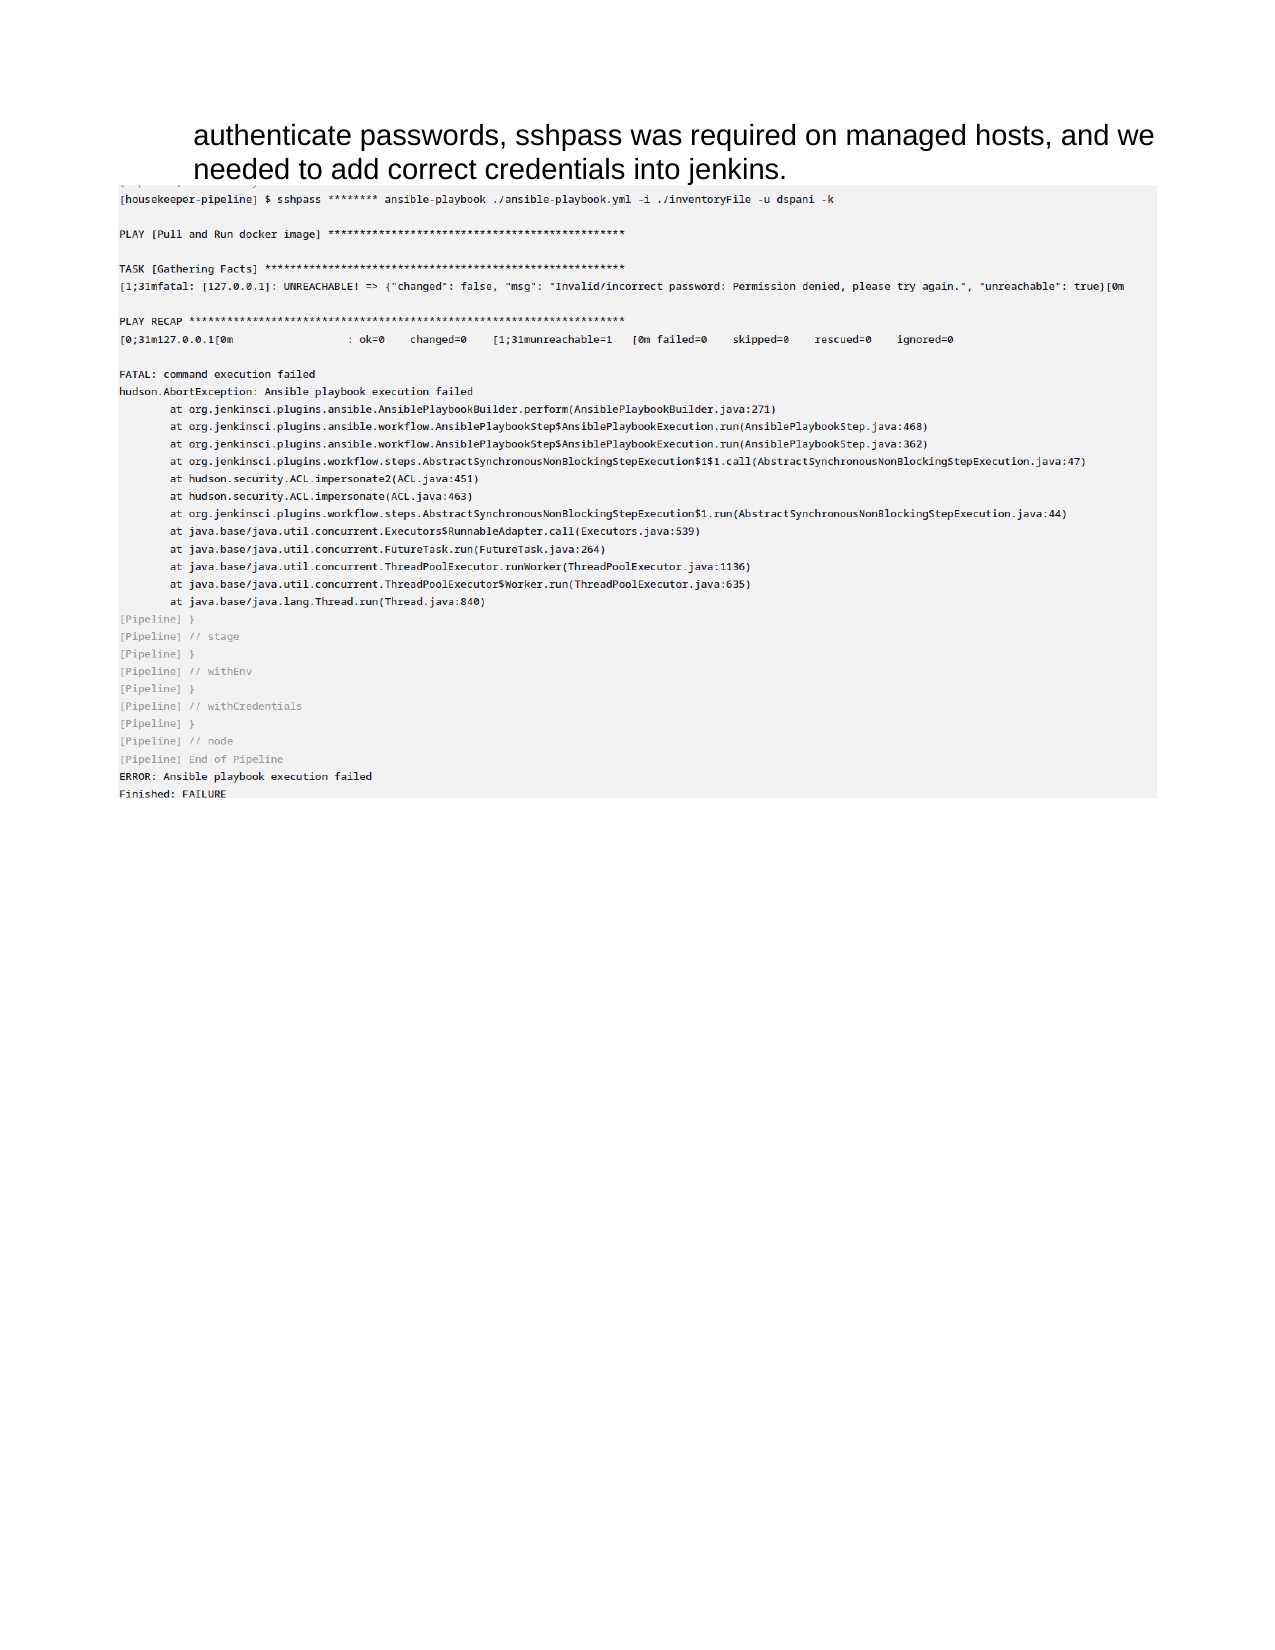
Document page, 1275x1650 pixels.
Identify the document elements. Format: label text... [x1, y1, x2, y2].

picture [118, 185, 1157, 798]
list authenticate passwords, sshpass was required on managed hosts, and we needed to add correct credentials into jenkins. [156, 118, 1157, 185]
